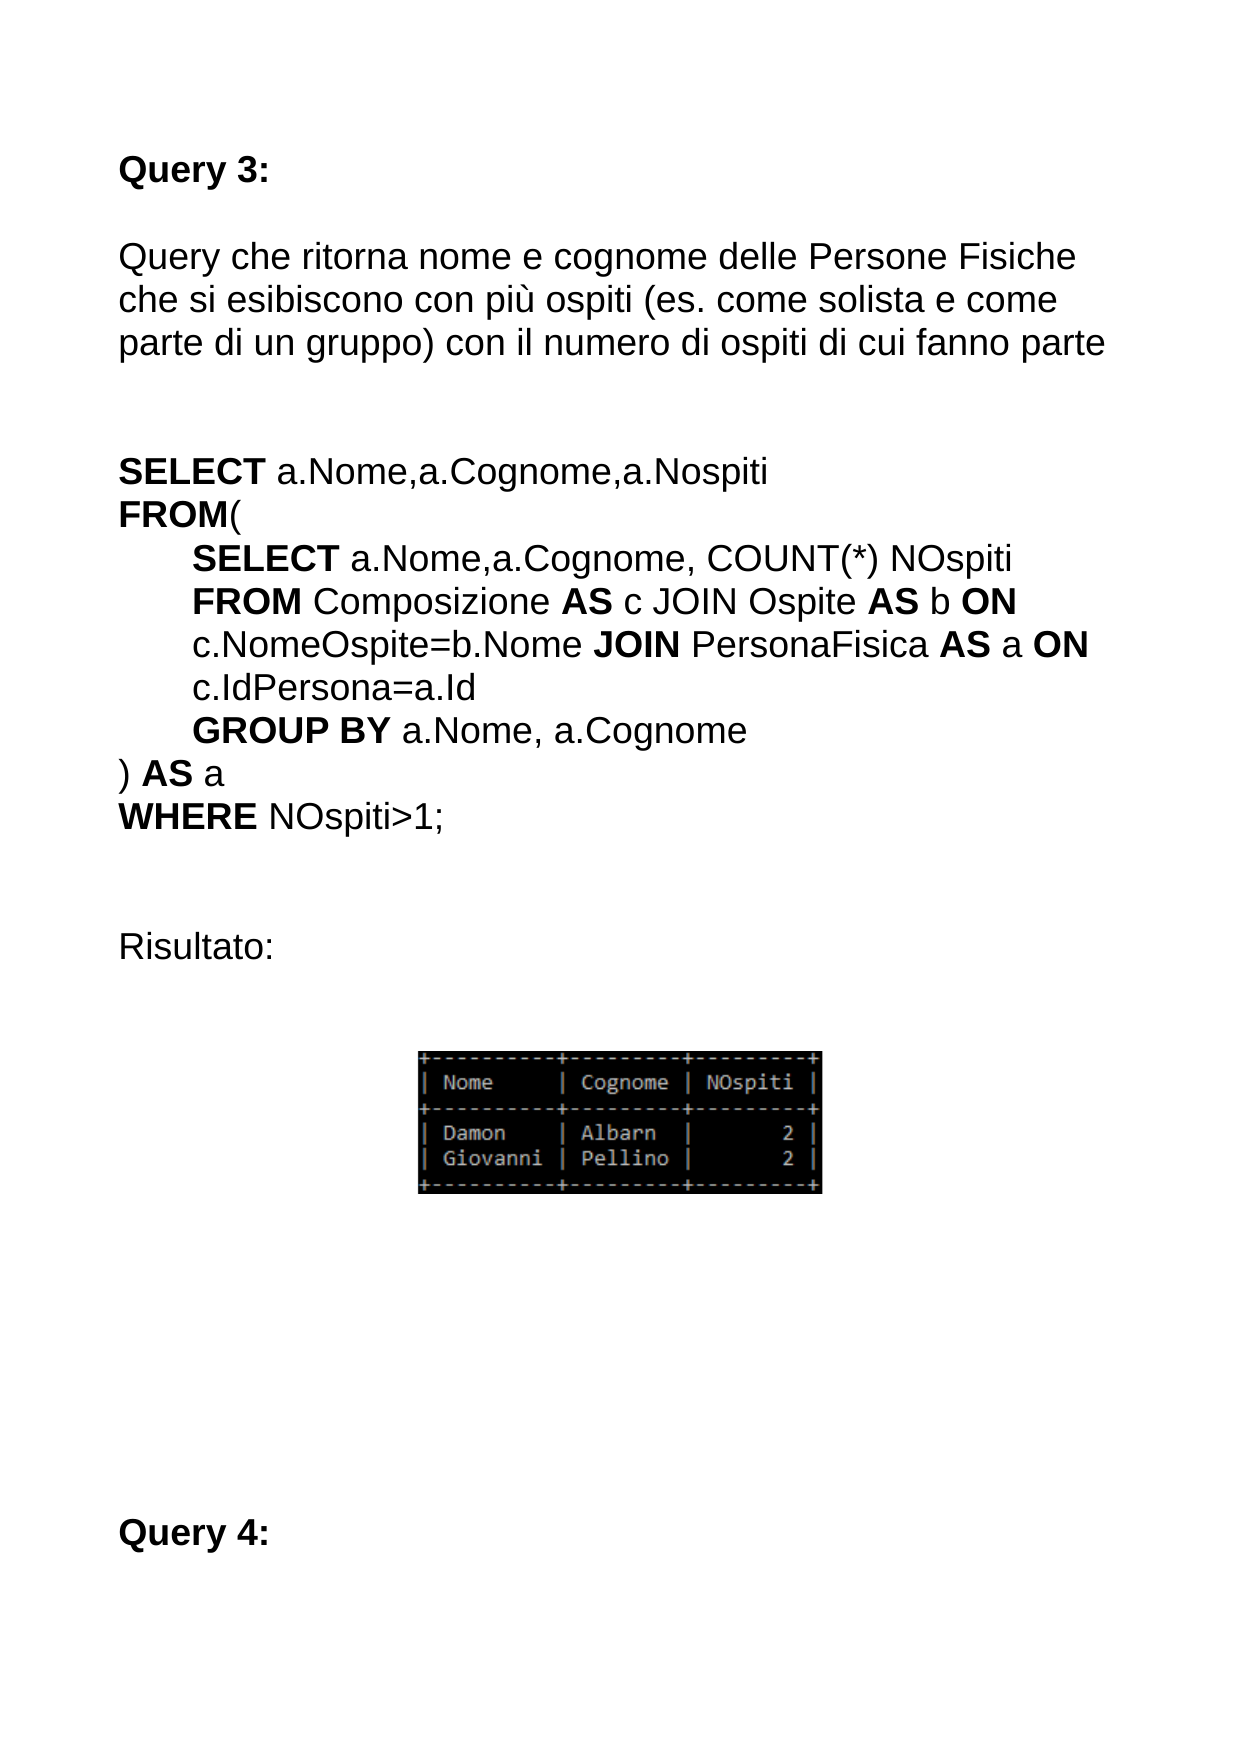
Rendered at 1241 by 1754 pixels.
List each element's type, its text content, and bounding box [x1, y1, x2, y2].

picture [417, 1051, 823, 1194]
text Query che ritorna nome e cognome delle Persone Fisiche che si esibiscono con più ospiti (es. come solista e come parte di un gruppo) con il numero di ospiti di cui fanno parte [118, 234, 1122, 363]
text SELECT a.Nome,a.Cognome,a.Nospiti [118, 449, 1122, 493]
text FROM Composizione AS c JOIN Ospite AS b ON c.NomeOspite=b.Nome JOIN PersonaFisica AS a ON c.IdPersona=a.Id [118, 579, 1122, 708]
text SELECT a.Nome,a.Cognome, COUNT(*) NOspiti [118, 536, 1122, 579]
text GROUP BY a.Nome, a.Cognome [118, 708, 1122, 751]
text ) AS a [118, 751, 1122, 794]
text Query 4: [118, 1510, 1122, 1553]
text Query 3: [118, 148, 1122, 191]
text Risultato: [118, 924, 1122, 967]
text WHERE NOspiti>1; [118, 794, 1122, 838]
text FROM( [118, 493, 1122, 536]
